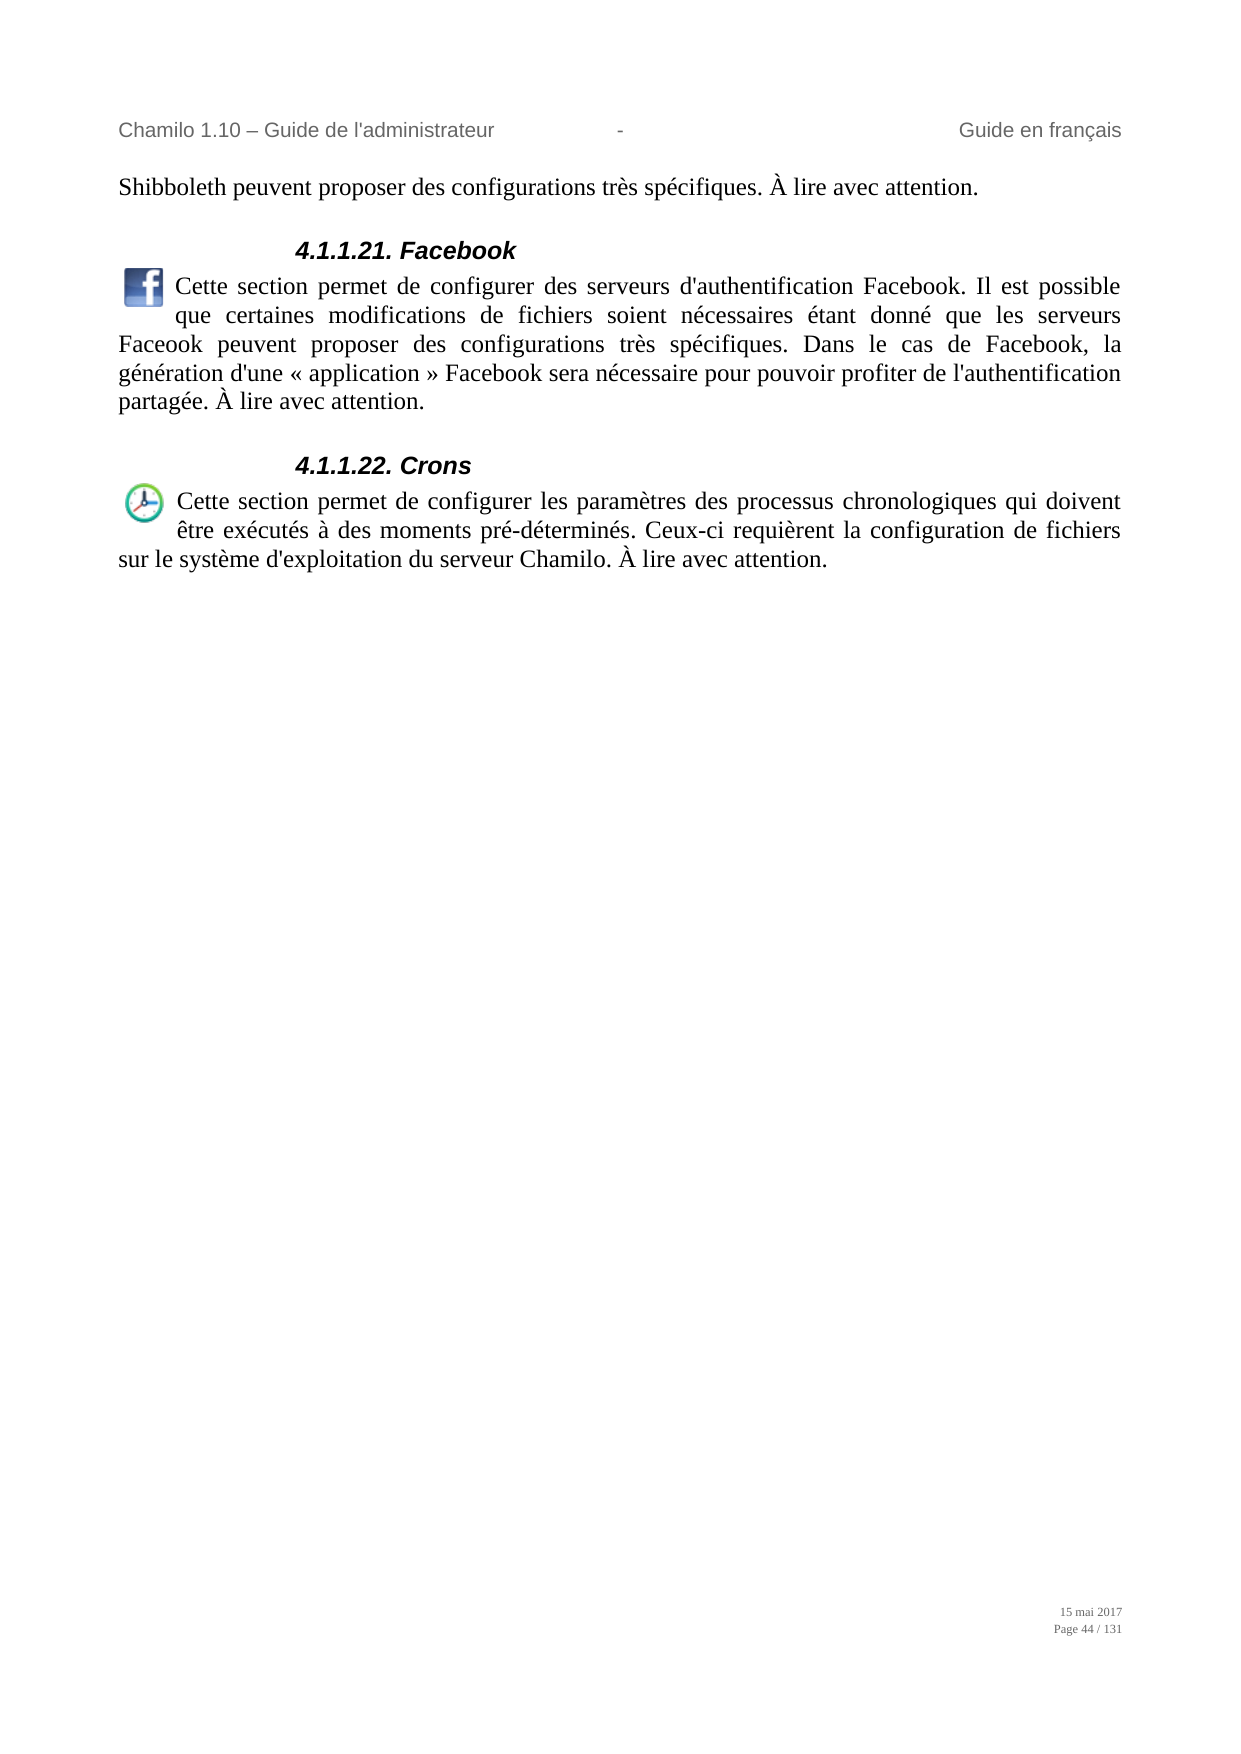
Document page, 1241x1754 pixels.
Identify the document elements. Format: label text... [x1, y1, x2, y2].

text Cette section permet de configurer des serveurs d'authentification Facebook. Il est possible que certaines modifications de fichiers soient nécessaires étant donné que les serveurs Faceook peuvent proposer des configurations très spécifiques. Dans le cas de Facebook, la génération d'une « application » Facebook sera nécessaire pour pouvoir profiter de l'authentification partagée. À lire avec attention. [118, 271, 1122, 415]
picture [124, 268, 164, 307]
subtitle Facebook [295, 236, 1122, 265]
text Shibboleth peuvent proposer des configurations très spécifiques. À lire avec attention. [118, 172, 1122, 200]
picture [124, 482, 165, 524]
text Cette section permet de configurer les paramètres des processus chronologiques qui doivent être exécutés à des moments pré-déterminés. Ceux-ci requièrent la configuration de fichiers sur le système d'exploitation du serveur Chamilo. À lire avec attention. [118, 486, 1122, 572]
subtitle Crons [295, 451, 1122, 480]
